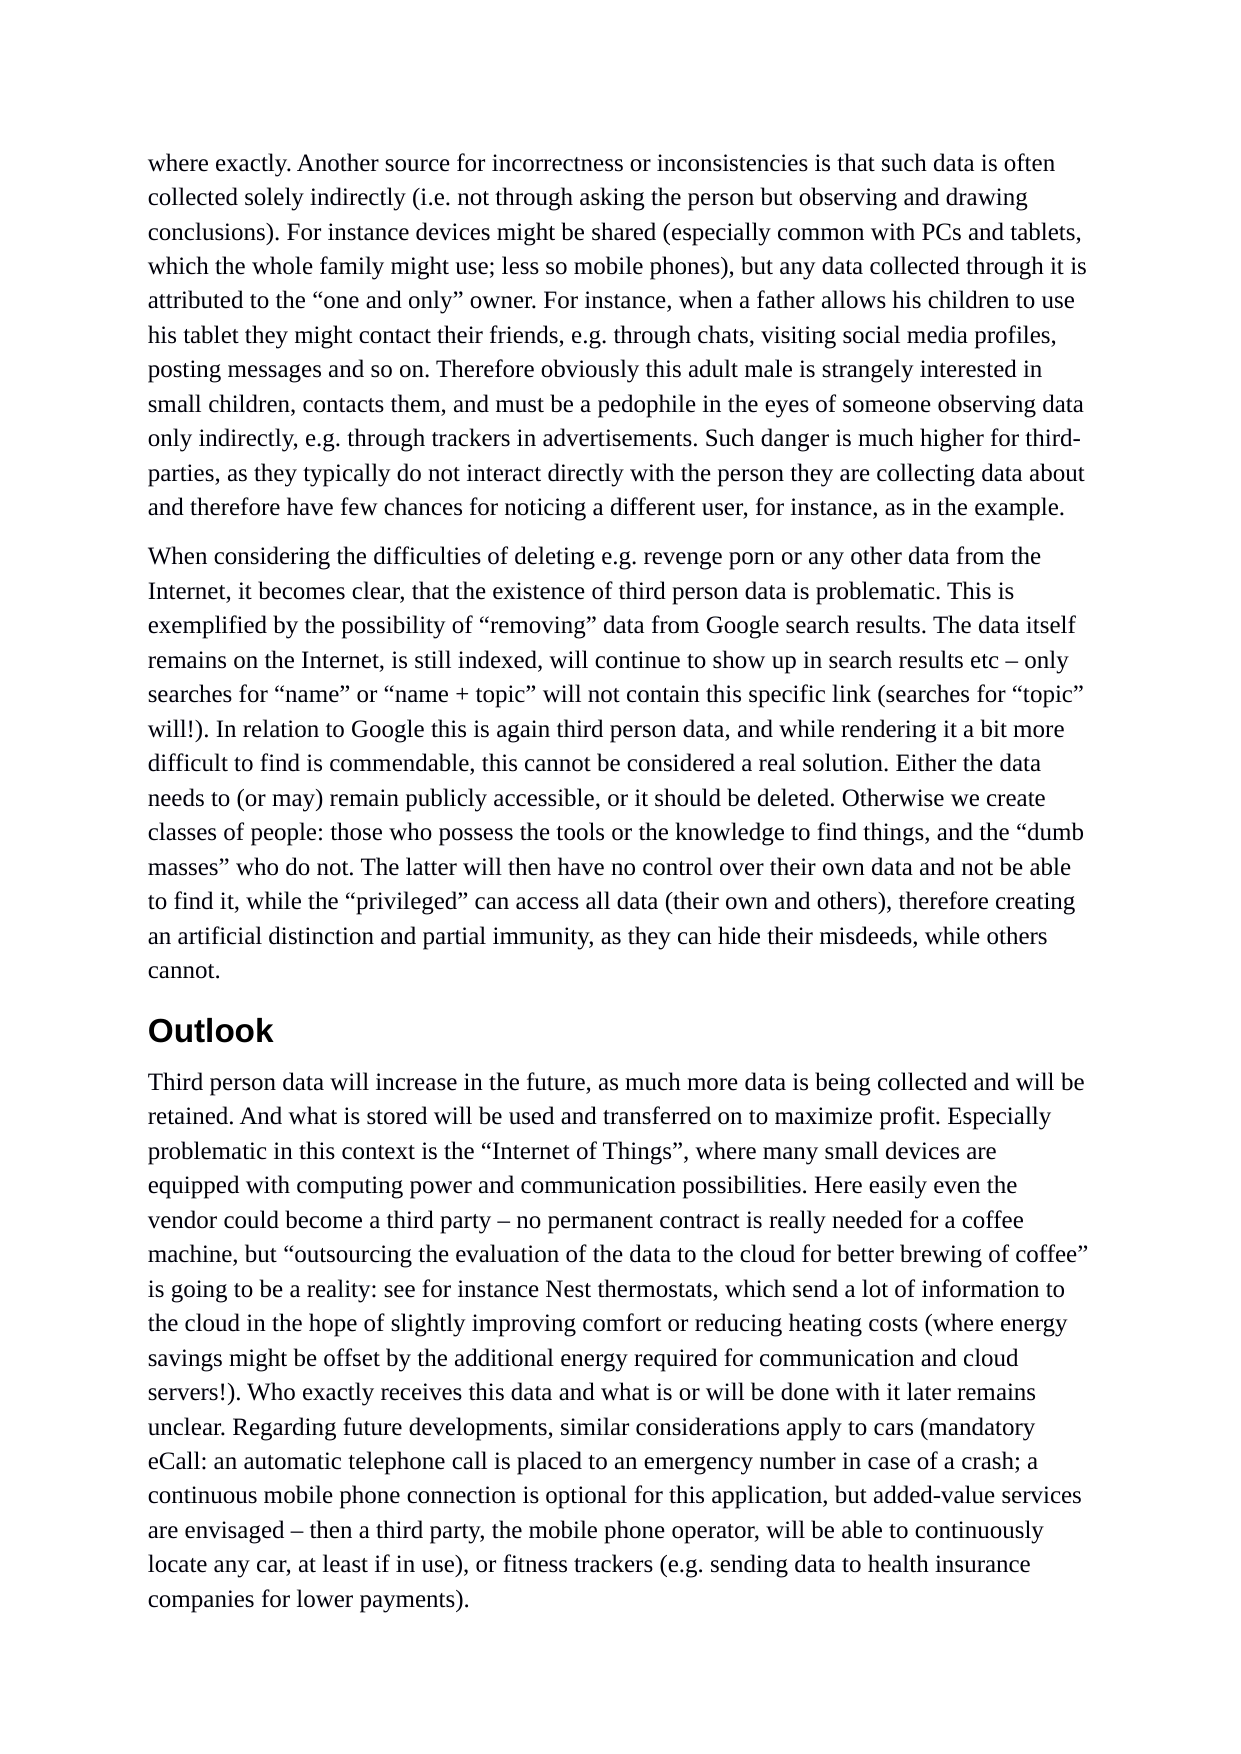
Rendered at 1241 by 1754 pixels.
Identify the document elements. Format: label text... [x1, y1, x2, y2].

text When considering the difficulties of deleting e.g. revenge porn or any other data from the Internet, it becomes clear, that the existence of third person data is problematic. This is exemplified by the possibility of “removing” data from Google search results. The data itself remains on the Internet, is still indexed, will continue to show up in search results etc – only searches for “name” or “name + topic” will not contain this specific link (searches for “topic” will!). In relation to Google this is again third person data, and while rendering it a bit more difficult to find is commendable, this cannot be considered a real solution. Either the data needs to (or may) remain publicly accessible, or it should be deleted. Otherwise we create classes of people: those who possess the tools or the knowledge to find things, and the “dumb masses” who do not. The latter will then have no control over their own data and not be able to find it, while the “privileged” can access all data (their own and others), therefore creating an artificial distinction and partial immunity, as they can hide their misdeeds, while others cannot. [148, 541, 1093, 984]
text where exactly. Another source for incorrectness or inconsistencies is that such data is often collected solely indirectly (i.e. not through asking the person but observing and drawing conclusions). For instance devices might be shared (especially common with PCs and tablets, which the whole family might use; less so mobile phones), but any data collected through it is attributed to the “one and only” owner. For instance, when a father allows his children to use his tablet they might contact their friends, e.g. through chats, visiting social media profiles, posting messages and so on. Therefore obviously this adult male is strangely interested in small children, contacts them, and must be a pedophile in the eyes of someone observing data only indirectly, e.g. through trackers in advertisements. Such danger is much higher for third-parties, as they typically do not interact directly with the person they are collecting data about and therefore have few chances for noticing a different user, for instance, as in the example. [148, 148, 1093, 521]
text Third person data will increase in the future, as much more data is being collected and will be retained. And what is stored will be used and transferred on to maximize profit. Especially problematic in this context is the “Internet of Things”, where many small devices are equipped with computing power and communication possibilities. Here easily even the vendor could become a third party – no permanent contract is really needed for a coffee machine, but “outsourcing the evaluation of the data to the cloud for better brewing of coffee” is going to be a reality: see for instance Nest thermostats, which send a lot of information to the cloud in the hope of slightly improving comfort or reducing heating costs (where energy savings might be offset by the additional energy required for communication and cloud servers!). Who exactly receives this data and what is or will be done with it later remains unclear. Regarding future developments, similar considerations apply to cars (mandatory eCall: an automatic telephone call is placed to an emergency number in case of a crash; a continuous mobile phone connection is optional for this application, but added-value services are envisaged – then a third party, the mobile phone operator, will be able to continuously locate any car, at least if in use), or fitness trackers (e.g. sending data to health insurance companies for lower payments). [148, 1067, 1093, 1613]
subtitle Outlook [148, 1011, 1093, 1049]
